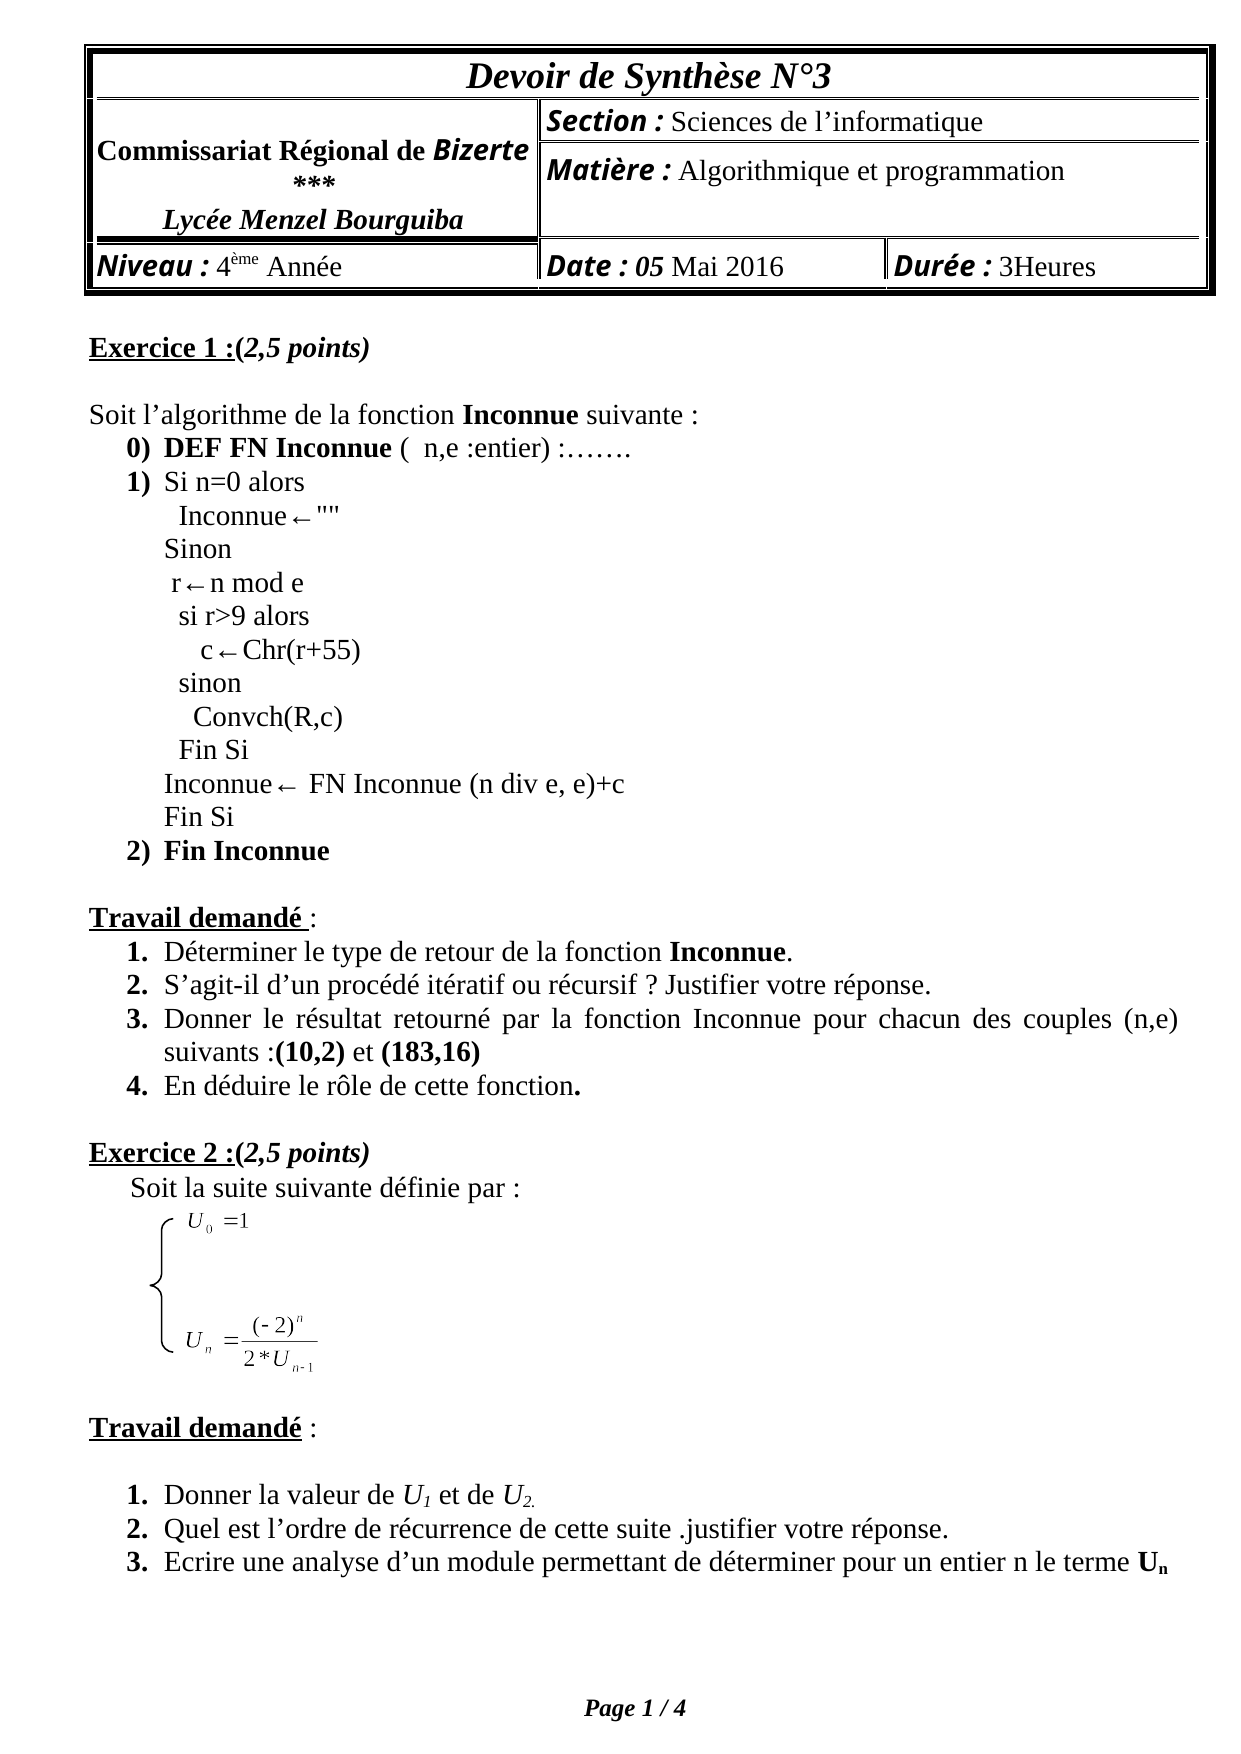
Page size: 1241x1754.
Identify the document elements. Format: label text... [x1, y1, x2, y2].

list DEF FN Inconnue ( n,e :entier) :……. [126, 431, 1179, 464]
text Sinon [164, 531, 1179, 565]
text Travail demandé : [89, 1410, 1179, 1444]
text Fin Si [164, 732, 1179, 766]
table_header Devoir de Synthèse N°3 [93, 54, 1206, 97]
list Déterminer le type de retour de la fonction Inconnue. [126, 934, 1179, 967]
list Donner le résultat retourné par la fonction Inconnue pour chacun des couples (n,e) suivants :(10,2) et (183,16) [126, 1001, 1179, 1068]
list Si n=0 alors [126, 464, 1179, 498]
list Ecrire une analyse d’un module permettant de déterminer pour un entier n le terme Un [126, 1544, 1179, 1578]
text Travail demandé : [89, 900, 1179, 934]
list Fin Inconnue [126, 833, 1179, 867]
list Quel est l’ordre de récurrence de cette suite .justifier votre réponse. [126, 1511, 1179, 1544]
text r←n mod e [164, 565, 1179, 598]
text sinon [164, 665, 1179, 699]
text Soit l’algorithme de la fonction Inconnue suivante : [89, 397, 1179, 431]
table_cell Date : 05 Mai 2016 [539, 239, 886, 287]
list En déduire le rôle de cette fonction. [126, 1068, 1179, 1101]
table_cell Commissariat Régional de Bizerte *** Lycée Menzel Bourguiba [93, 97, 537, 236]
text Inconnue←"" [164, 498, 1179, 531]
table_cell Section : Sciences de l’informatique [541, 97, 1207, 140]
table_cell Niveau : 4ème Année [89, 236, 539, 287]
text Soit la suite suivante définie par : [130, 1171, 1181, 1204]
list S’agit-il d’un procédé itératif ou récursif ? Justifier votre réponse. [126, 967, 1179, 1001]
text Fin Si [164, 799, 1179, 833]
table_cell Matière : Algorithmique et programmation [541, 140, 1207, 236]
text Exercice 1 :(2,5 points) [89, 330, 1179, 363]
text Convch(R,c) [164, 699, 1179, 732]
list Donner la valeur de U1 et de U2. [126, 1477, 1179, 1511]
table_cell Durée : 3Heures [886, 236, 1207, 287]
text c←Chr(r+55) [164, 632, 1179, 665]
text si r>9 alors [164, 598, 1179, 632]
text Inconnue← FN Inconnue (n div e, e)+c [164, 766, 1179, 799]
text Exercice 2 :(2,5 points) [89, 1135, 1179, 1168]
